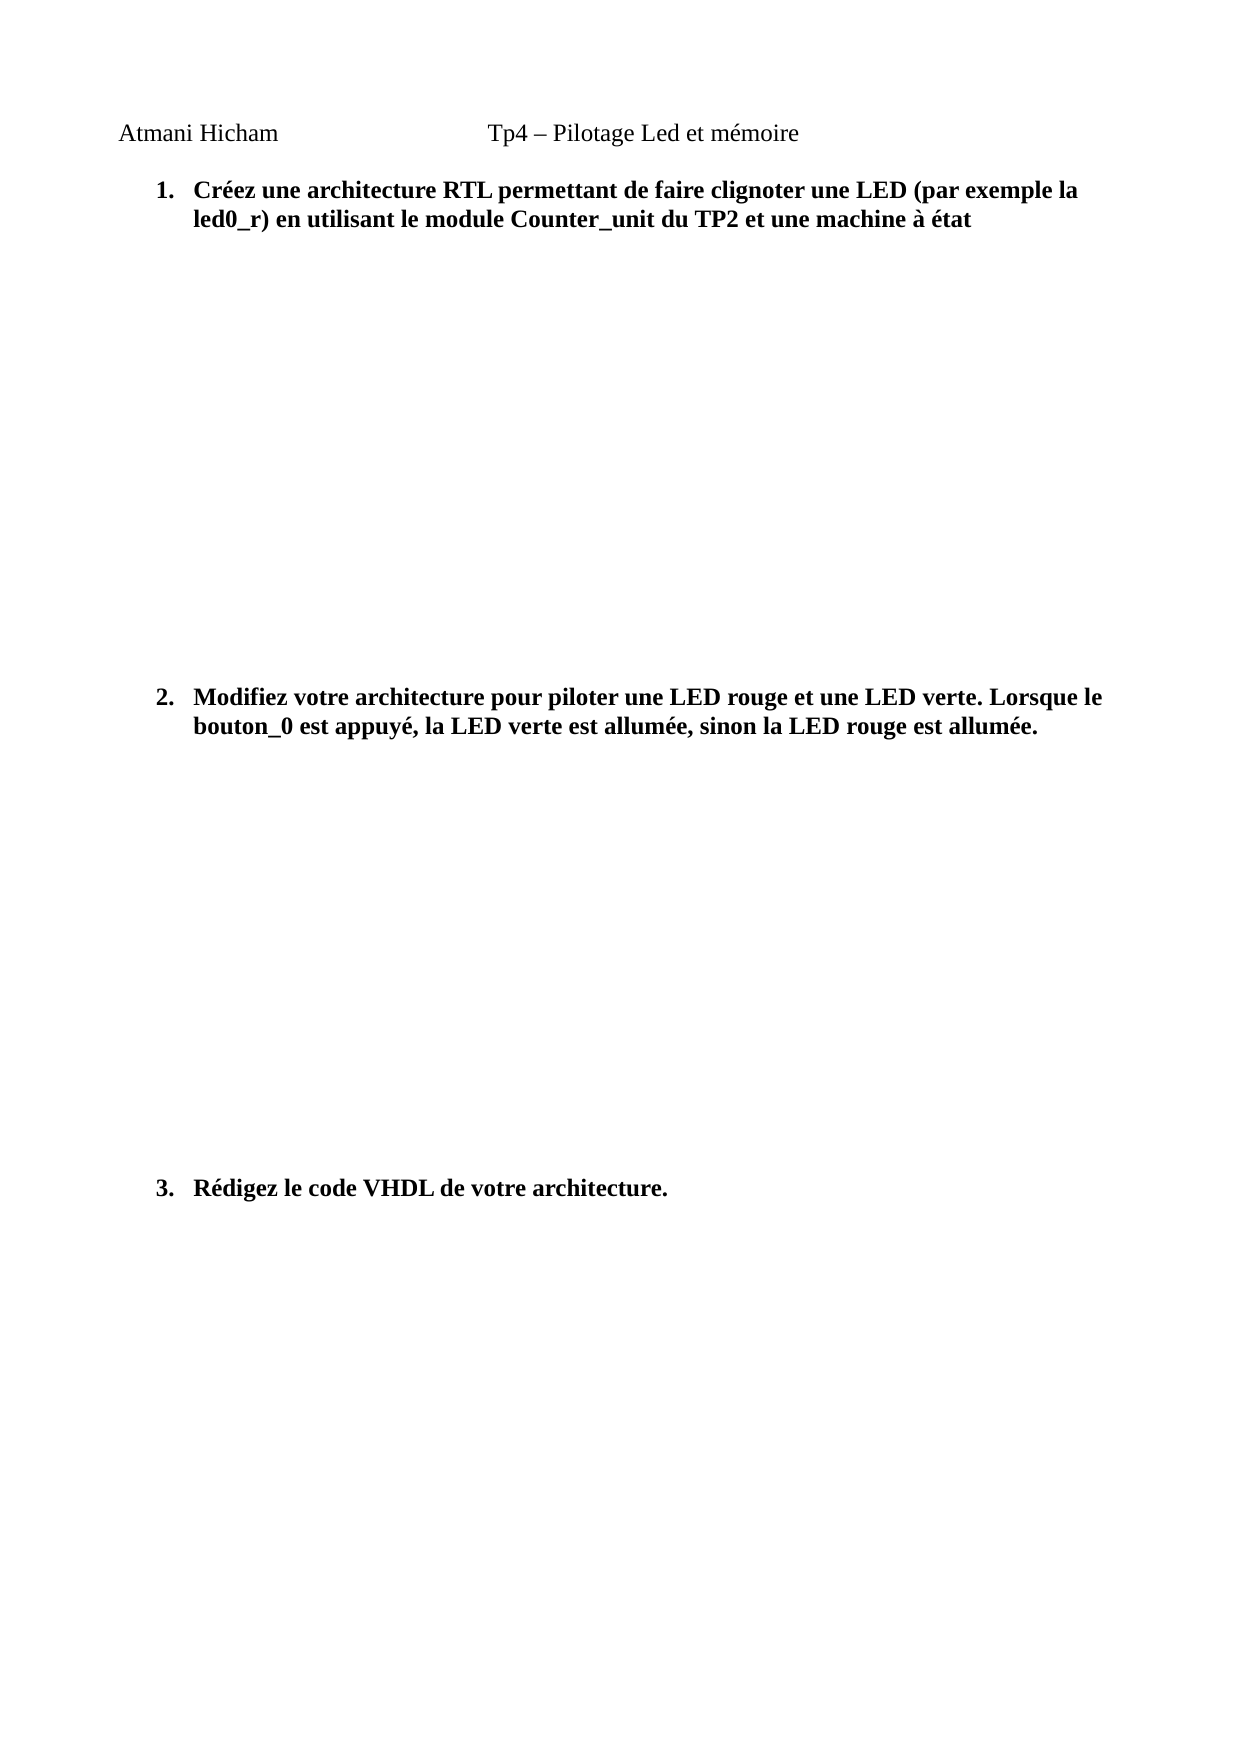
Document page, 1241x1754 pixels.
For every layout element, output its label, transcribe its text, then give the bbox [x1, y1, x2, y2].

text Atmani Hicham Tp4 – Pilotage Led et mémoire [118, 118, 1122, 147]
list Créez une architecture RTL permettant de faire clignoter une LED (par exemple la led0_r) en utilisant le module Counter_unit du TP2 et une machine à état [156, 176, 1122, 233]
list Modifiez votre architecture pour piloter une LED rouge et une LED verte. Lorsque le bouton_0 est appuyé, la LED verte est allumée, sinon la LED rouge est allumée. [156, 682, 1122, 740]
list Rédigez le code VHDL de votre architecture. [156, 1173, 1122, 1202]
